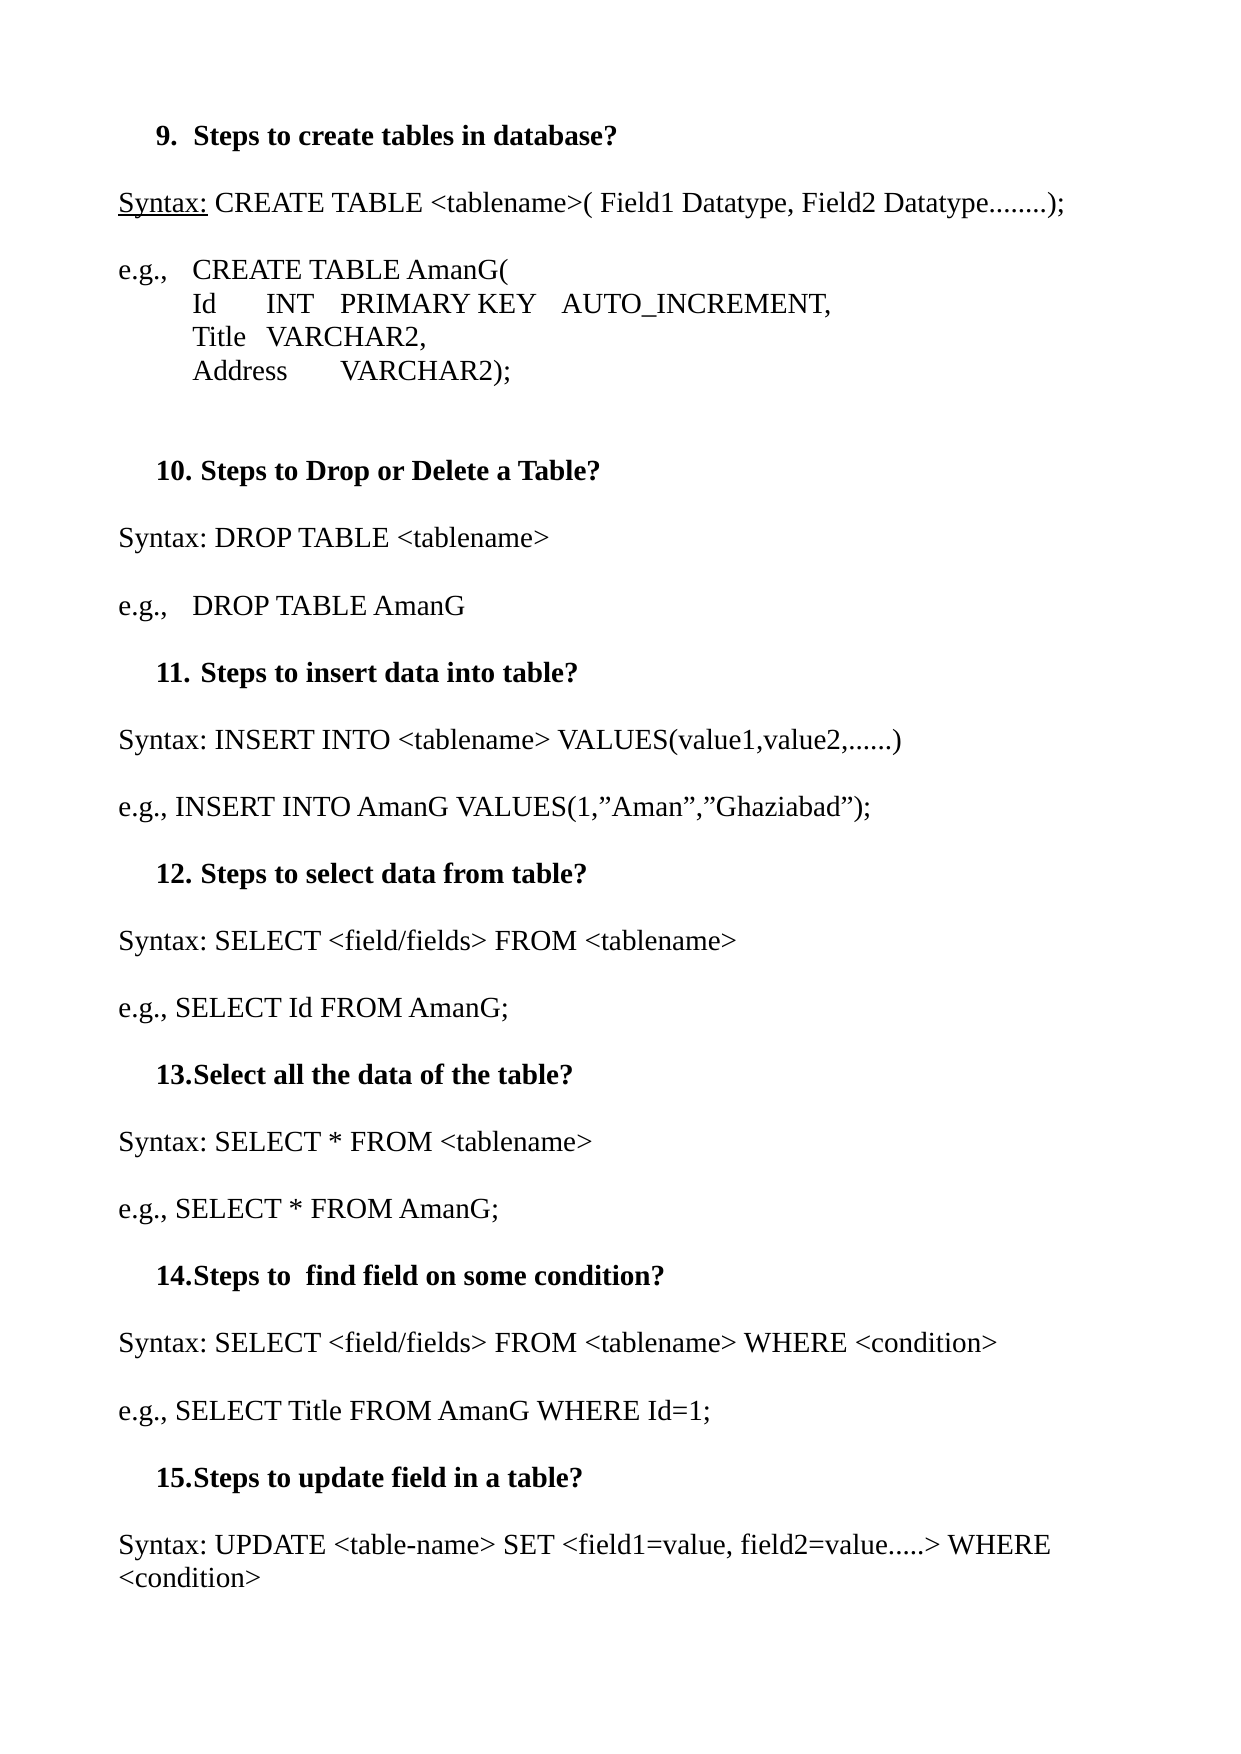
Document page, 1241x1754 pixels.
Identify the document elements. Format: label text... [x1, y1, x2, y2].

text e.g., DROP TABLE AmanG [118, 588, 1122, 621]
list Select all the data of the table? [156, 1057, 1122, 1091]
text e.g., INSERT INTO AmanG VALUES(1,”Aman”,”Ghaziabad”); [118, 789, 1122, 822]
text e.g., SELECT Title FROM AmanG WHERE Id=1; [118, 1393, 1122, 1426]
text Syntax: CREATE TABLE <tablename>( Field1 Datatype, Field2 Datatype........); [118, 185, 1122, 219]
text e.g., SELECT * FROM AmanG; [118, 1191, 1122, 1225]
list Steps to Drop or Delete a Table? [156, 453, 1122, 487]
text Syntax: DROP TABLE <tablename> [118, 521, 1122, 554]
text Syntax: UPDATE <table-name> SET <field1=value, field2=value.....> WHERE <condition> [118, 1527, 1122, 1594]
list Steps to create tables in database? [156, 118, 1122, 152]
list Steps to update field in a table? [156, 1460, 1122, 1493]
list Steps to select data from table? [156, 856, 1122, 889]
text Syntax: SELECT <field/fields> FROM <tablename> [118, 923, 1122, 957]
text e.g., CREATE TABLE AmanG( [118, 252, 1122, 286]
list Steps to find field on some condition? [156, 1258, 1122, 1292]
text Syntax: INSERT INTO <tablename> VALUES(value1,value2,......) [118, 722, 1122, 755]
text Id INT PRIMARY KEY AUTO_INCREMENT, [118, 286, 1122, 319]
text Address VARCHAR2); [118, 353, 1122, 386]
text Syntax: SELECT * FROM <tablename> [118, 1124, 1122, 1158]
text Title VARCHAR2, [118, 319, 1122, 353]
text Syntax: SELECT <field/fields> FROM <tablename> WHERE <condition> [118, 1326, 1122, 1359]
text e.g., SELECT Id FROM AmanG; [118, 990, 1122, 1024]
list Steps to insert data into table? [156, 655, 1122, 688]
